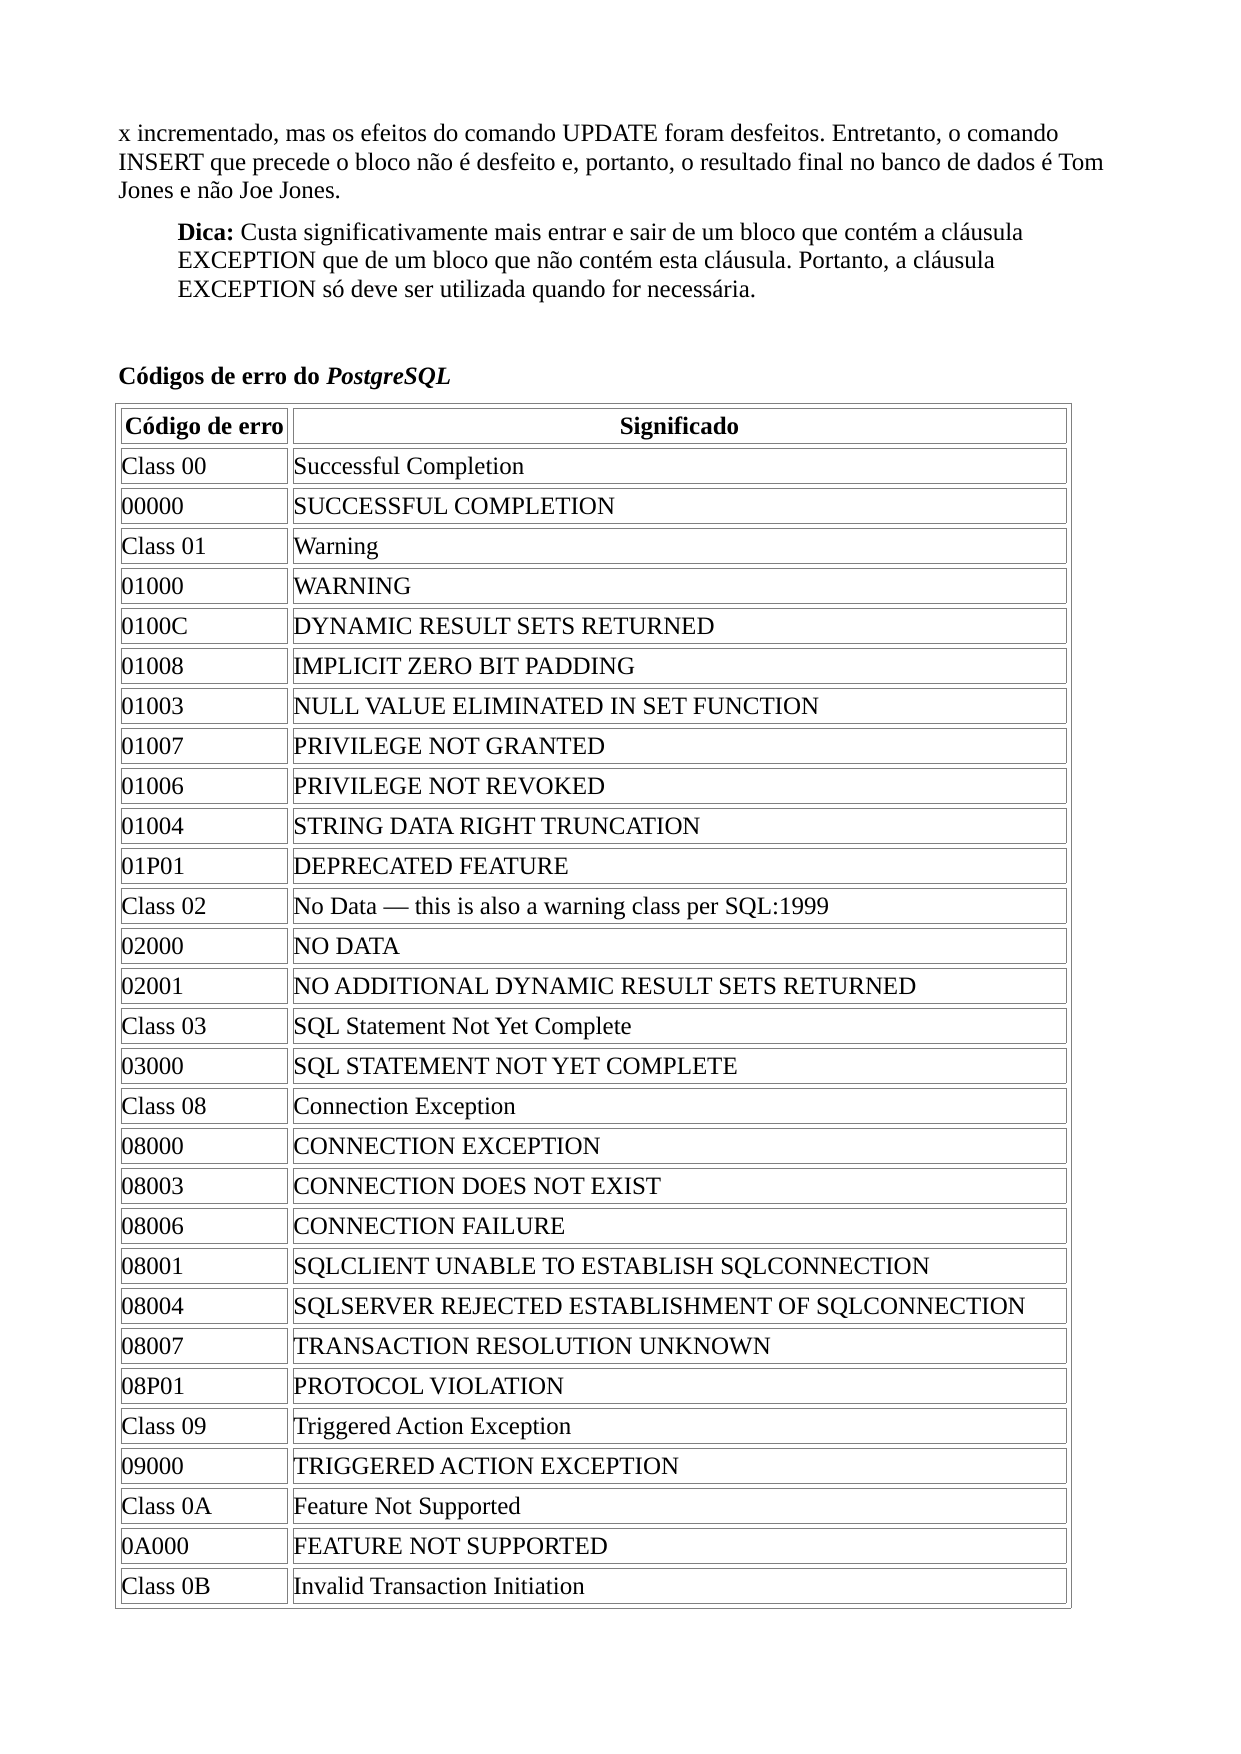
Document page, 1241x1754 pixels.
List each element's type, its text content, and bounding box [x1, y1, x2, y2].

table_cell WARNING [290, 563, 1068, 603]
table_cell 03000 [118, 1043, 290, 1083]
table_cell 01007 [118, 723, 290, 763]
table_cell Class 03 [118, 1003, 290, 1043]
table_cell 08003 [118, 1163, 290, 1203]
table_cell 08004 [118, 1283, 290, 1323]
table_cell PROTOCOL VIOLATION [290, 1363, 1068, 1403]
table_header Código de erro [118, 404, 290, 443]
table_cell Invalid Transaction Initiation [290, 1563, 1068, 1603]
table_cell 0100C [118, 603, 290, 643]
table_cell TRANSACTION RESOLUTION UNKNOWN [290, 1323, 1068, 1363]
table_cell Class 00 [118, 443, 290, 483]
text Dica: Custa significativamente mais entrar e sair de um bloco que contém a cláusula EXCEPTION que de um bloco que não contém esta cláusula. Portanto, a cláusula EXCEPTION só deve ser utilizada quando for necessária. [177, 217, 1063, 303]
table_cell 0A000 [118, 1523, 290, 1563]
table_cell FEATURE NOT SUPPORTED [290, 1523, 1068, 1563]
table_cell SQLSERVER REJECTED ESTABLISHMENT OF SQLCONNECTION [290, 1283, 1068, 1323]
text Códigos de erro do PostgreSQL [118, 361, 1122, 390]
table_cell CONNECTION DOES NOT EXIST [290, 1163, 1068, 1203]
table_cell STRING DATA RIGHT TRUNCATION [290, 803, 1068, 843]
table_cell Class 01 [118, 523, 290, 563]
table_cell Class 0A [118, 1483, 290, 1523]
table_cell 01003 [118, 683, 290, 723]
table_cell 02001 [118, 963, 290, 1003]
table_cell NO DATA [290, 923, 1068, 963]
table_cell Class 09 [118, 1403, 290, 1443]
table_cell Class 08 [118, 1083, 290, 1123]
table_cell 01006 [118, 763, 290, 803]
table_cell PRIVILEGE NOT REVOKED [290, 763, 1068, 803]
table_cell 01000 [118, 563, 290, 603]
table_cell 02000 [118, 923, 290, 963]
table_cell SQL STATEMENT NOT YET COMPLETE [290, 1043, 1068, 1083]
table_cell 01004 [118, 803, 290, 843]
table_cell NULL VALUE ELIMINATED IN SET FUNCTION [290, 683, 1068, 723]
table_cell Triggered Action Exception [290, 1403, 1068, 1443]
table_cell Successful Completion [290, 443, 1068, 483]
table_cell 08P01 [118, 1363, 290, 1403]
table_cell Class 02 [118, 883, 290, 923]
table_cell Warning [290, 523, 1068, 563]
table_cell 08006 [118, 1203, 290, 1243]
table_cell SQLCLIENT UNABLE TO ESTABLISH SQLCONNECTION [290, 1243, 1068, 1283]
table_cell Connection Exception [290, 1083, 1068, 1123]
table_cell DEPRECATED FEATURE [290, 843, 1068, 883]
table_cell 08000 [118, 1123, 290, 1163]
table_cell 08007 [118, 1323, 290, 1363]
table_cell 01P01 [118, 843, 290, 883]
table_cell CONNECTION FAILURE [290, 1203, 1068, 1243]
table_cell IMPLICIT ZERO BIT PADDING [290, 643, 1068, 683]
table_cell No Data — this is also a warning class per SQL:1999 [290, 883, 1068, 923]
table_cell SUCCESSFUL COMPLETION [290, 483, 1068, 523]
table_cell TRIGGERED ACTION EXCEPTION [290, 1443, 1068, 1483]
table_cell SQL Statement Not Yet Complete [290, 1003, 1068, 1043]
table_cell 01008 [118, 643, 290, 683]
table_header Significado [290, 404, 1068, 443]
table_cell 08001 [118, 1243, 290, 1283]
table_cell 00000 [118, 483, 290, 523]
table_cell DYNAMIC RESULT SETS RETURNED [290, 603, 1068, 643]
table_cell CONNECTION EXCEPTION [290, 1123, 1068, 1163]
table_cell Class 0B [118, 1563, 290, 1603]
table_cell Feature Not Supported [290, 1483, 1068, 1523]
table_cell PRIVILEGE NOT GRANTED [290, 723, 1068, 763]
table_cell 09000 [118, 1443, 290, 1483]
table_cell NO ADDITIONAL DYNAMIC RESULT SETS RETURNED [290, 963, 1068, 1003]
text x incrementado, mas os efeitos do comando UPDATE foram desfeitos. Entretanto, o comando INSERT que precede o bloco não é desfeito e, portanto, o resultado final no banco de dados é Tom Jones e não Joe Jones. [118, 118, 1122, 204]
